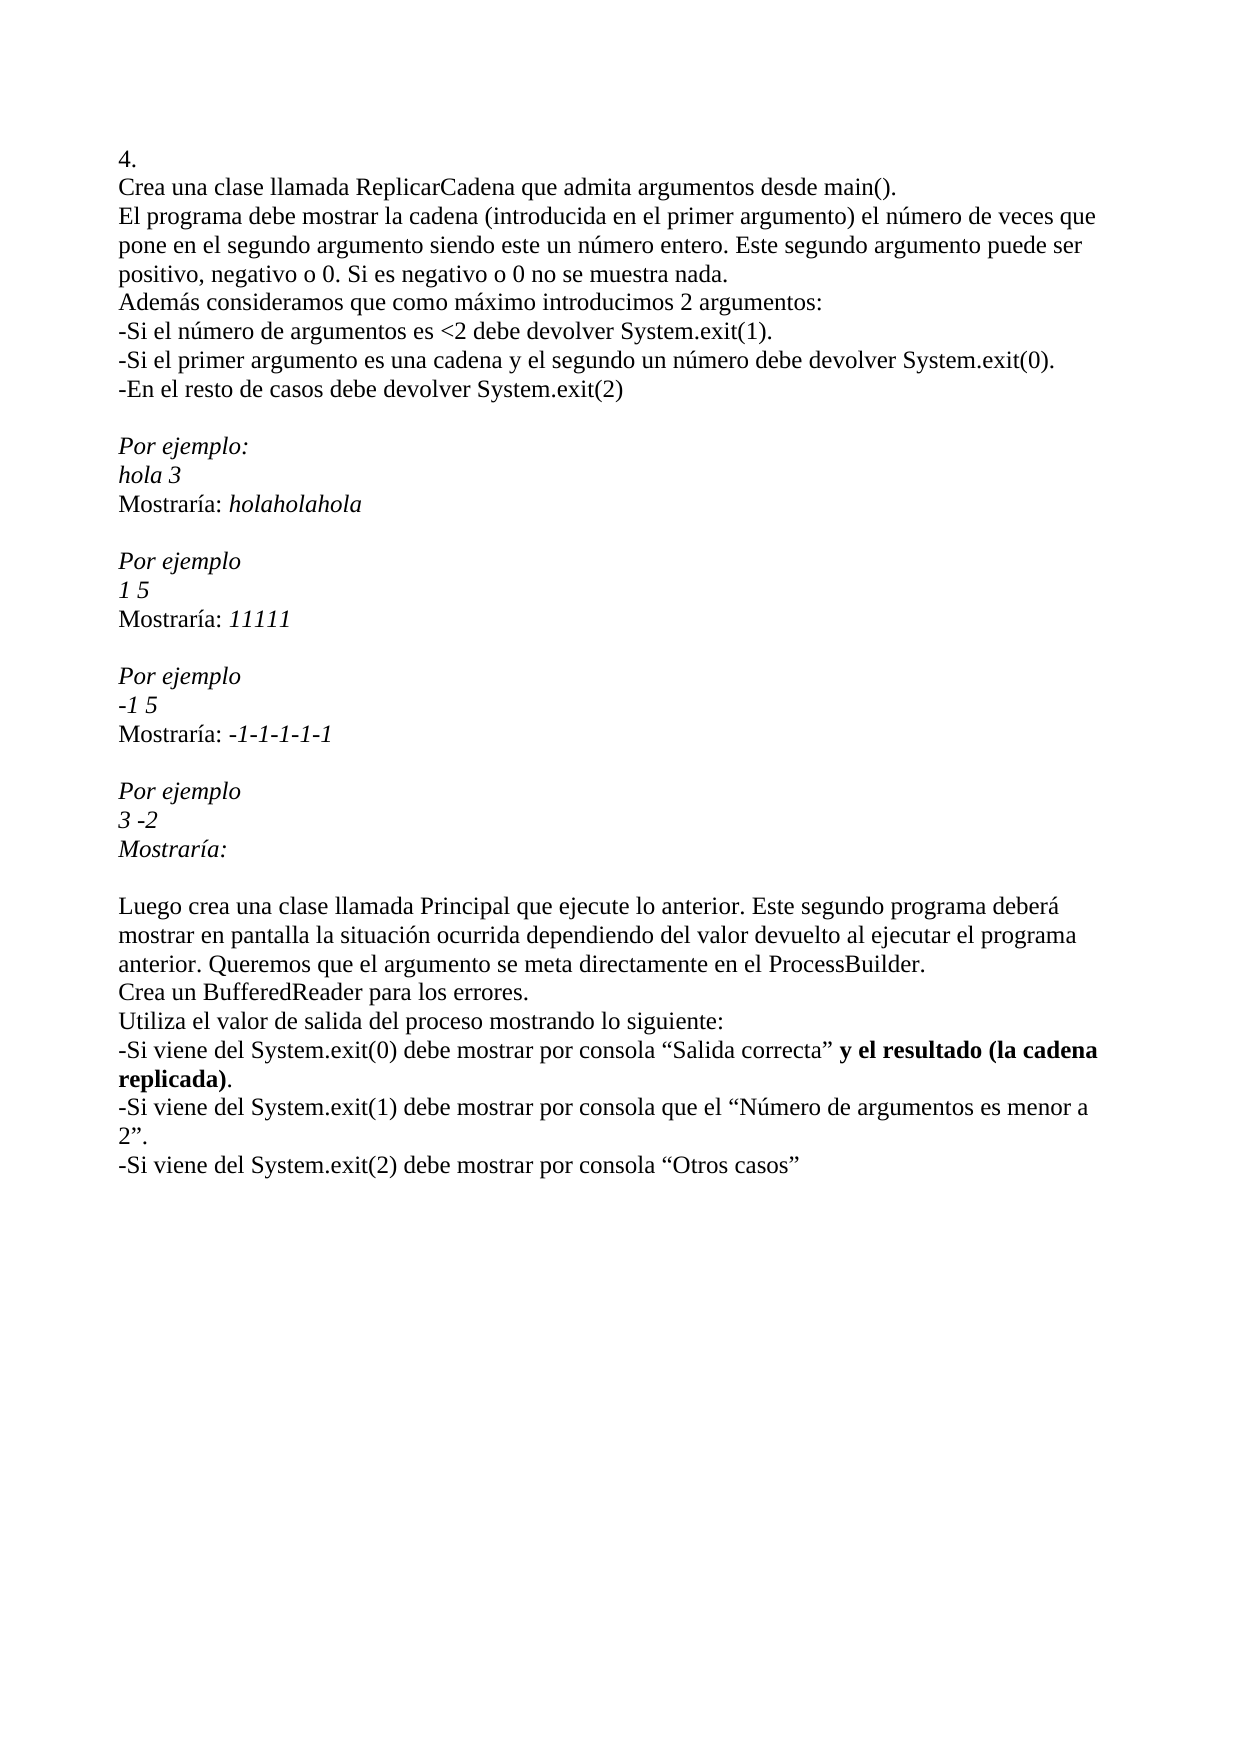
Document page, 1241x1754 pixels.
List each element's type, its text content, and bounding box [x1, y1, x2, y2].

text Por ejemplo [118, 546, 1122, 575]
text Luego crea una clase llamada Principal que ejecute lo anterior. Este segundo programa deberá mostrar en pantalla la situación ocurrida dependiendo del valor devuelto al ejecutar el programa anterior. Queremos que el argumento se meta directamente en el ProcessBuilder. [118, 891, 1122, 977]
text -Si viene del System.exit(1) debe mostrar por consola que el “Número de argumentos es menor a 2”. [118, 1092, 1122, 1150]
text -Si el número de argumentos es <2 debe devolver System.exit(1). [118, 316, 1122, 345]
text -Si viene del System.exit(0) debe mostrar por consola “Salida correcta” y el resultado (la cadena replicada). [118, 1035, 1122, 1092]
text Mostraría: 11111 [118, 604, 1122, 632]
text Por ejemplo [118, 661, 1122, 690]
text Por ejemplo [118, 776, 1122, 805]
text El programa debe mostrar la cadena (introducida en el primer argumento) el número de veces que pone en el segundo argumento siendo este un número entero. Este segundo argumento puede ser positivo, negativo o 0. Si es negativo o 0 no se muestra nada. [118, 201, 1122, 287]
text 1 5 [118, 575, 1122, 604]
text 3 -2 [118, 805, 1122, 834]
text -En el resto de casos debe devolver System.exit(2) [118, 374, 1122, 402]
text Crea una clase llamada ReplicarCadena que admita argumentos desde main(). [118, 172, 1122, 201]
text 4. [118, 144, 1122, 172]
text Crea un BufferedReader para los errores. [118, 977, 1122, 1006]
text Por ejemplo: [118, 431, 1122, 460]
text Mostraría: -1-1-1-1-1 [118, 719, 1122, 747]
text Utiliza el valor de salida del proceso mostrando lo siguiente: [118, 1006, 1122, 1035]
text hola 3 [118, 460, 1122, 489]
text Mostraría: [118, 834, 1122, 862]
text -Si viene del System.exit(2) debe mostrar por consola “Otros casos” [118, 1150, 1122, 1179]
text Mostraría: holaholahola [118, 489, 1122, 517]
text -Si el primer argumento es una cadena y el segundo un número debe devolver System.exit(0). [118, 345, 1122, 374]
text Además consideramos que como máximo introducimos 2 argumentos: [118, 287, 1122, 316]
text -1 5 [118, 690, 1122, 719]
